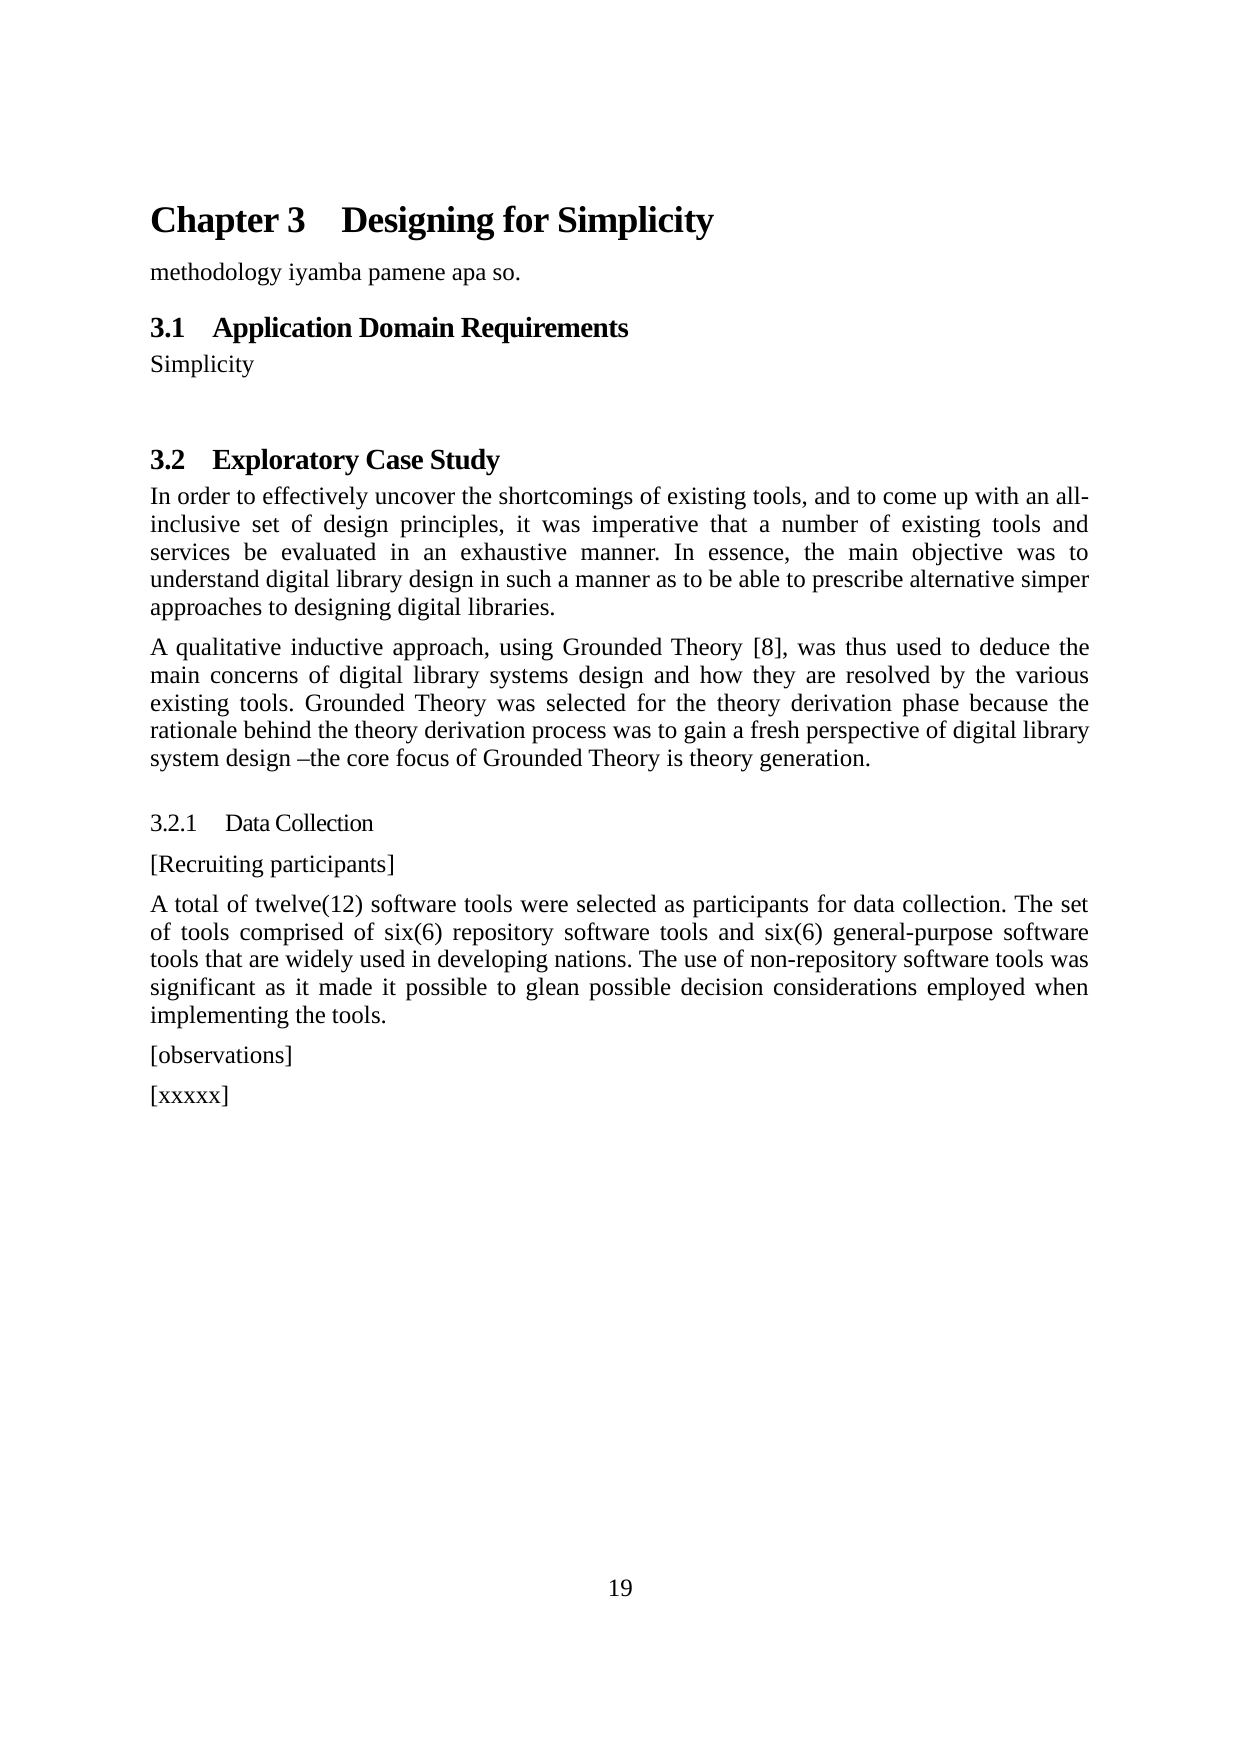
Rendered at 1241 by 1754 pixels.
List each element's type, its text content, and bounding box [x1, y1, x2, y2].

text A total of twelve(12) software tools were selected as participants for data collection. The set of tools comprised of six(6) repository software tools and six(6) general-purpose software tools that are widely used in developing nations. The use of non-repository software tools was significant as it made it possible to glean possible decision considerations employed when implementing the tools. [150, 890, 1090, 1028]
text A qualitative inductive approach, using Grounded Theory [8]⁠, was thus used to deduce the main concerns of digital library systems design and how they are resolved by the various existing tools. Grounded Theory was selected for the theory derivation phase because the rationale behind the theory derivation process was to gain a fresh perspective of digital library system design –the core focus of Grounded Theory is theory generation. [150, 633, 1090, 772]
text methodology iyamba pamene apa so. [150, 258, 1090, 286]
text [Recruiting participants] [150, 850, 1090, 877]
text In order to effectively uncover the shortcomings of existing tools, and to come up with an all-inclusive set of design principles, it was imperative that a number of existing tools and services be evaluated in an exhaustive manner. In essence, the main objective was to understand digital library design in such a manner as to be able to prescribe alternative simper approaches to designing digital libraries. [150, 482, 1090, 621]
subtitle Data Collection [150, 809, 1090, 837]
text [xxxxx] [150, 1081, 1090, 1109]
text Simplicity [150, 350, 1090, 378]
text [observations] [150, 1041, 1090, 1069]
subtitle Application Domain Requirements [150, 311, 1090, 344]
subtitle Exploratory Case Study [150, 444, 1090, 476]
subtitle Designing for Simplicity [150, 198, 1090, 240]
